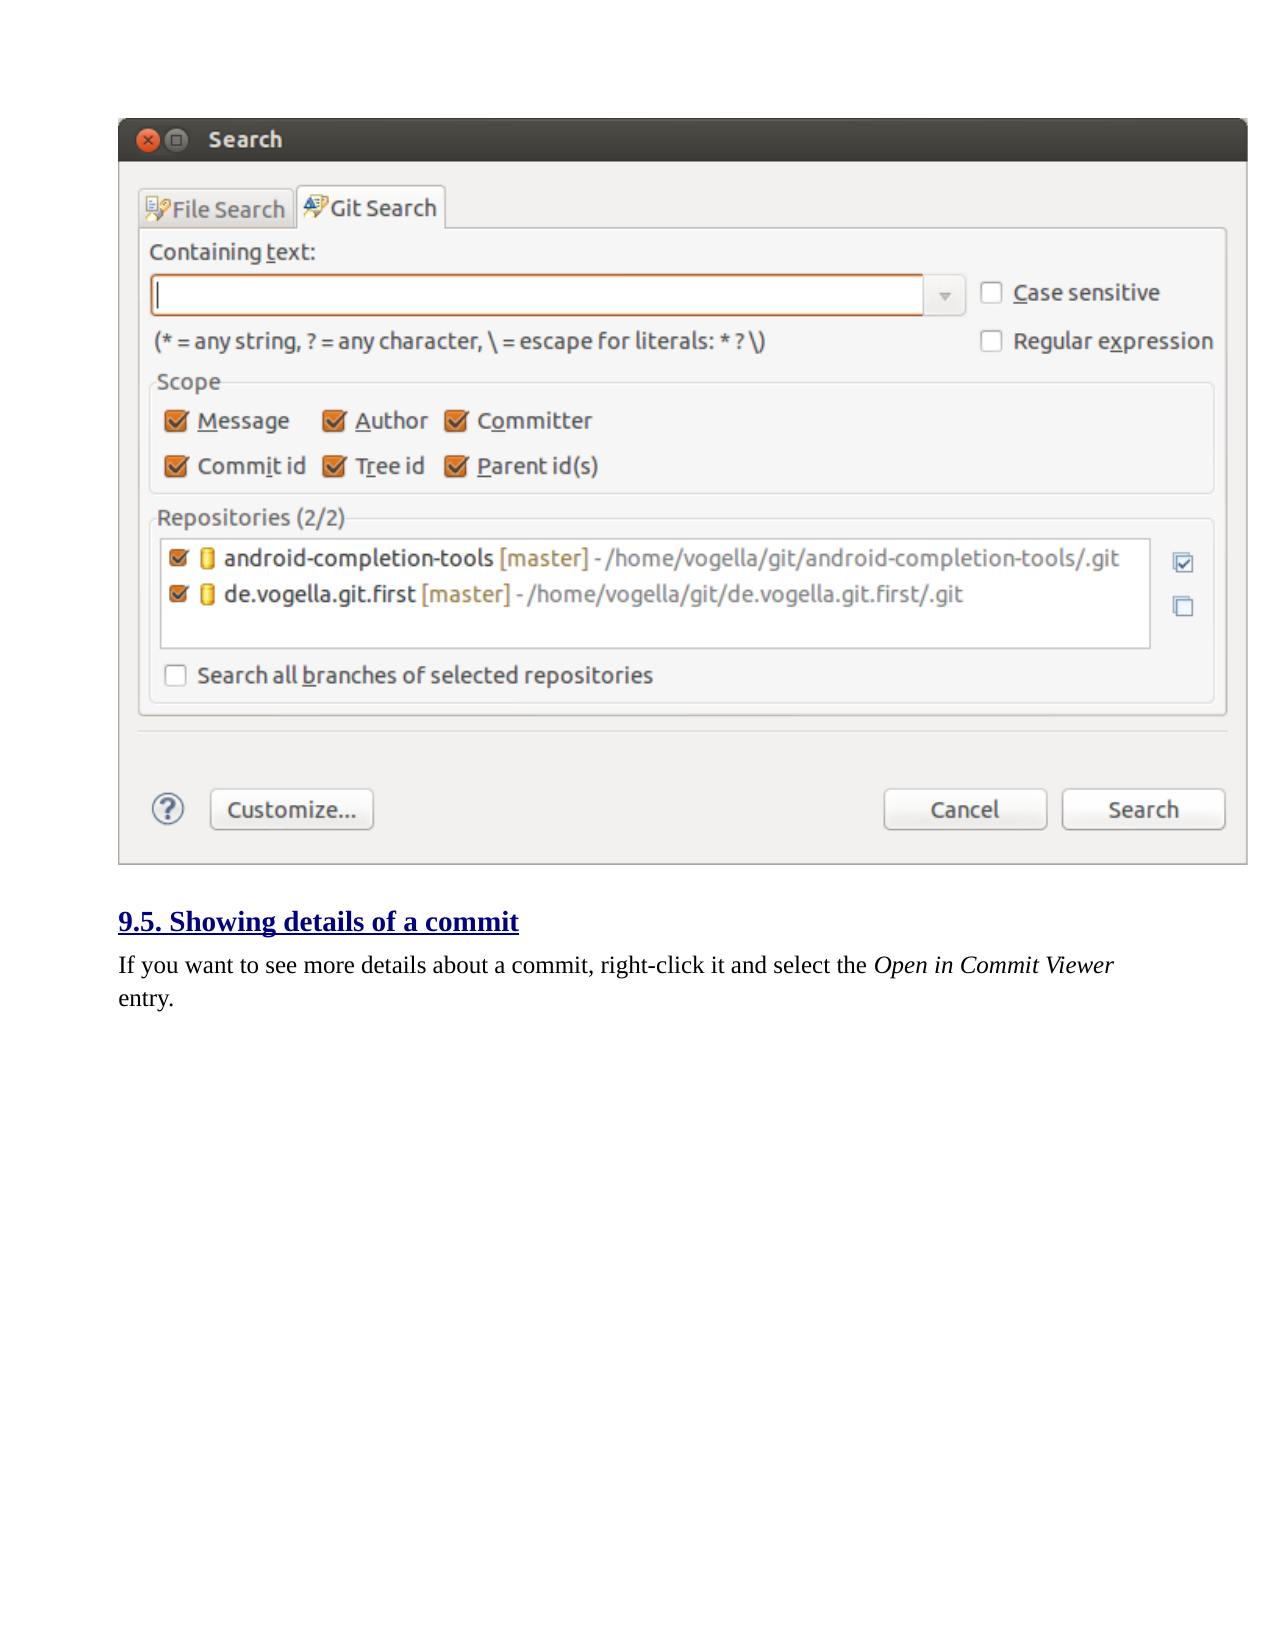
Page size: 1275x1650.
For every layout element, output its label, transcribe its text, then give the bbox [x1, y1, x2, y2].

subtitle 9.5. Showing details of a commit [118, 904, 1157, 937]
picture [118, 118, 1248, 865]
text If you want to see more details about a commit, right-click it and select the Open in Commit Viewer entry. [118, 950, 1157, 1012]
